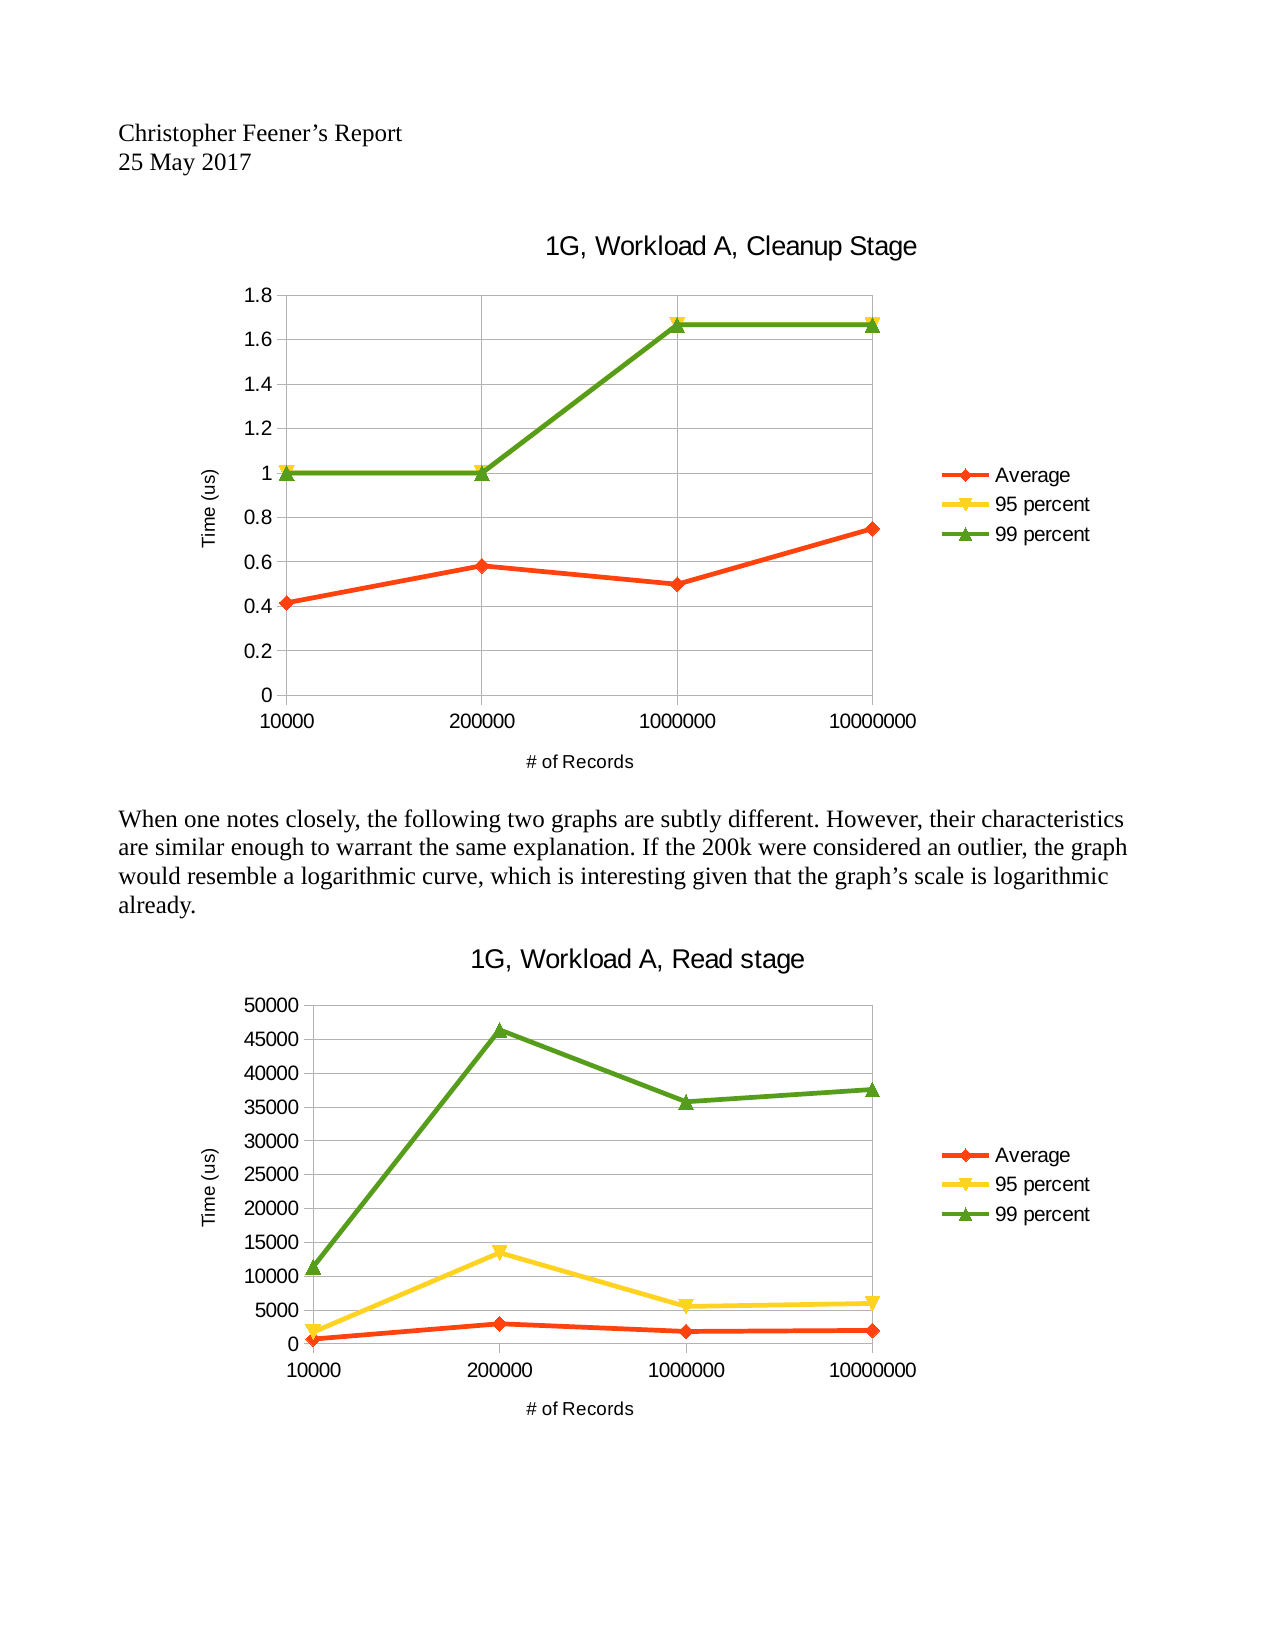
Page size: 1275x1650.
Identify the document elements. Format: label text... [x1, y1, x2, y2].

text When one notes closely, the following two graphs are subtly different. However, their characteristics are similar enough to warrant the same explanation. If the 200k were considered an outlier, the graph would resemble a logarithmic curve, which is interesting given that the graph’s scale is logarithmic already. [118, 206, 1157, 919]
